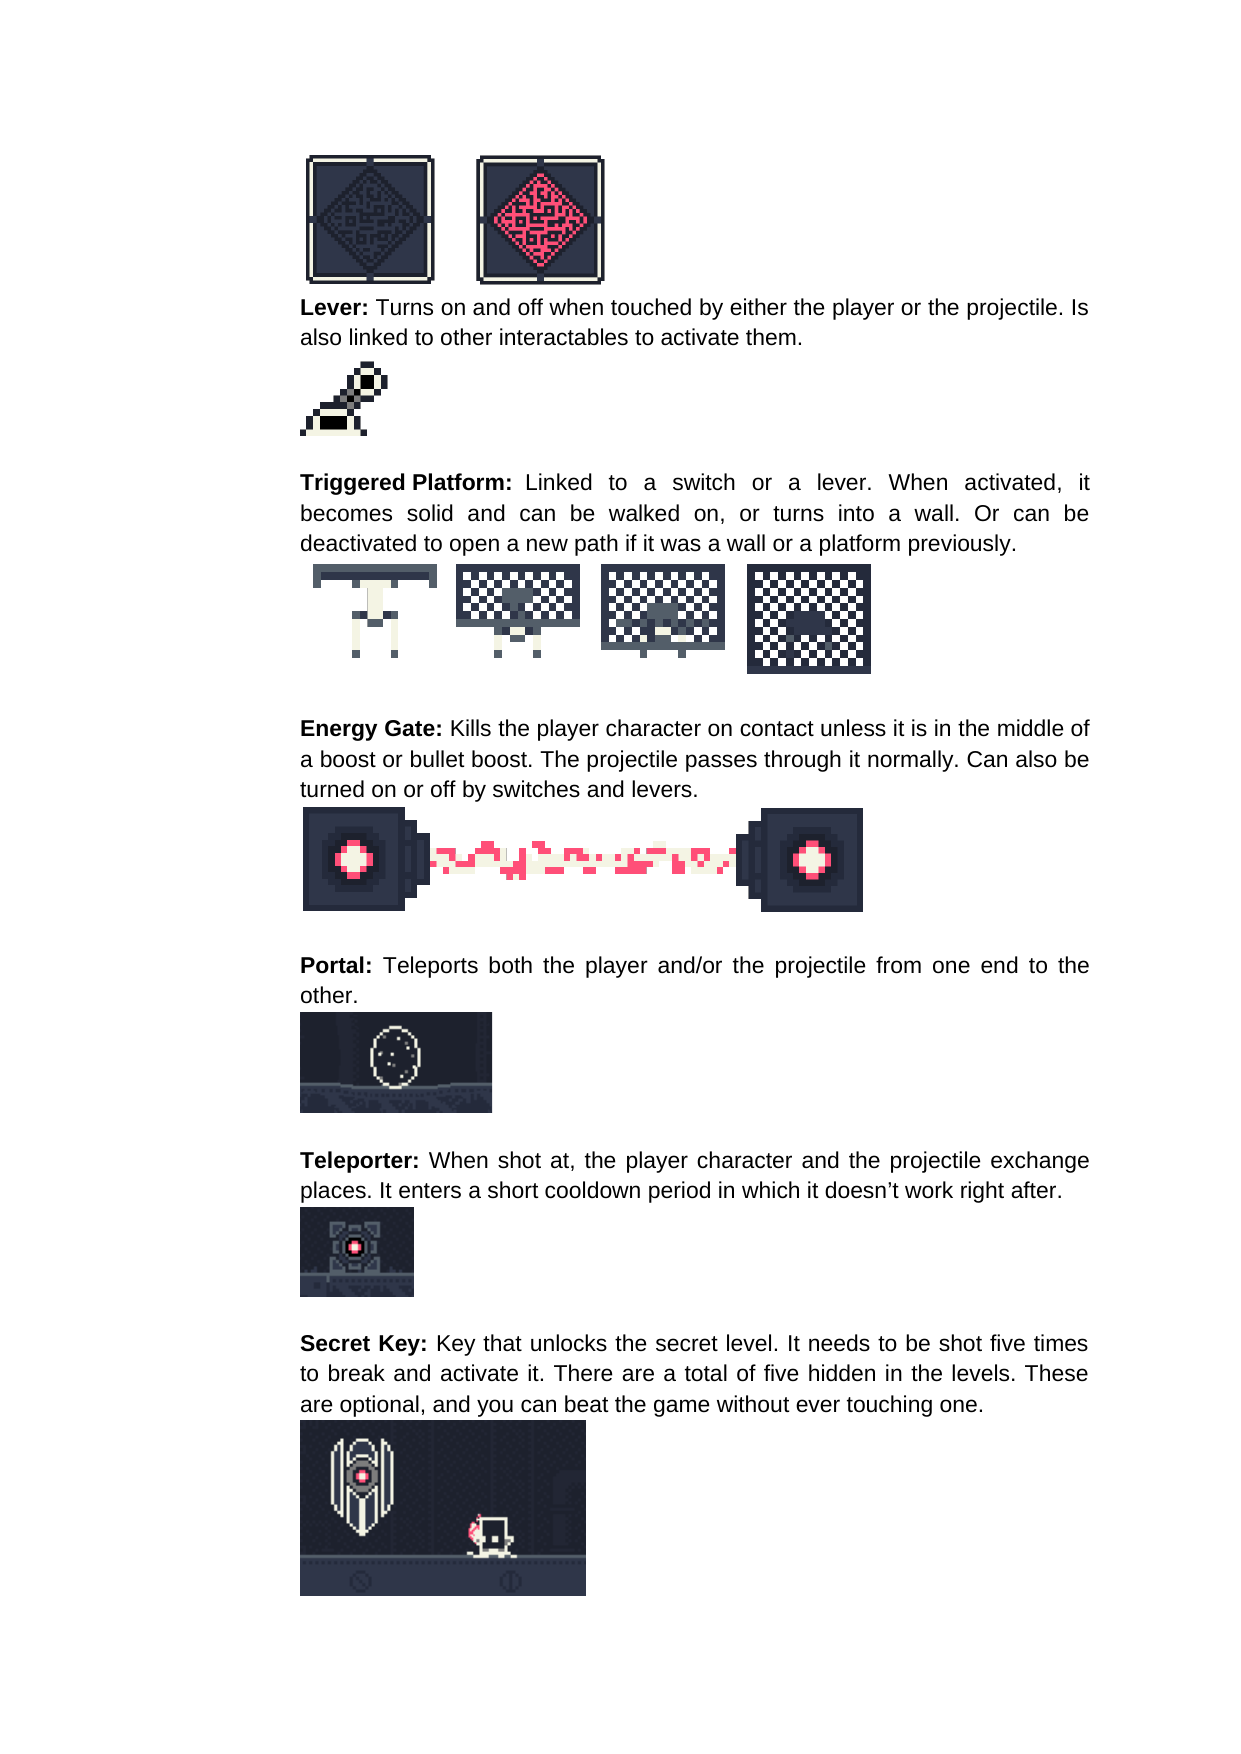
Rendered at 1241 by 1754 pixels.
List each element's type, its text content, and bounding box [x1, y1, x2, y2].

picture [300, 1012, 493, 1113]
picture [300, 1207, 414, 1297]
text Portal: Teleports both the player and/or the projectile from one end to the other. [300, 952, 1090, 1009]
text Triggered Platform: Linked to a switch or a lever. When activated, it becomes solid and can be walked on, or turns into a wall. Or can be deactivated to open a new path if it was a wall or a platform previously. [300, 469, 1090, 556]
text Energy Gate: Kills the player character on contact unless it is in the middle of a boost or bullet boost. The projectile passes through it normally. Can also be turned on or off by switches and levers. [300, 715, 1090, 802]
picture [300, 353, 388, 436]
picture [300, 150, 612, 290]
picture [306, 560, 887, 682]
text Lever: Turns on and off when touched by either the player or the projectile. Is also linked to other interactables to activate them. [300, 293, 1090, 350]
text Secret Key: Key that unlocks the secret level. It needs to be shot five times to break and activate it. There are a total of five hidden in the levels. These are optional, and you can beat the game without ever touching one. [300, 1330, 1090, 1417]
picture [300, 806, 873, 919]
text Teleporter: When shot at, the player character and the projectile exchange places. It enters a short cooldown period in which it doesn’t work right after. [300, 1147, 1090, 1203]
picture [300, 1420, 586, 1596]
